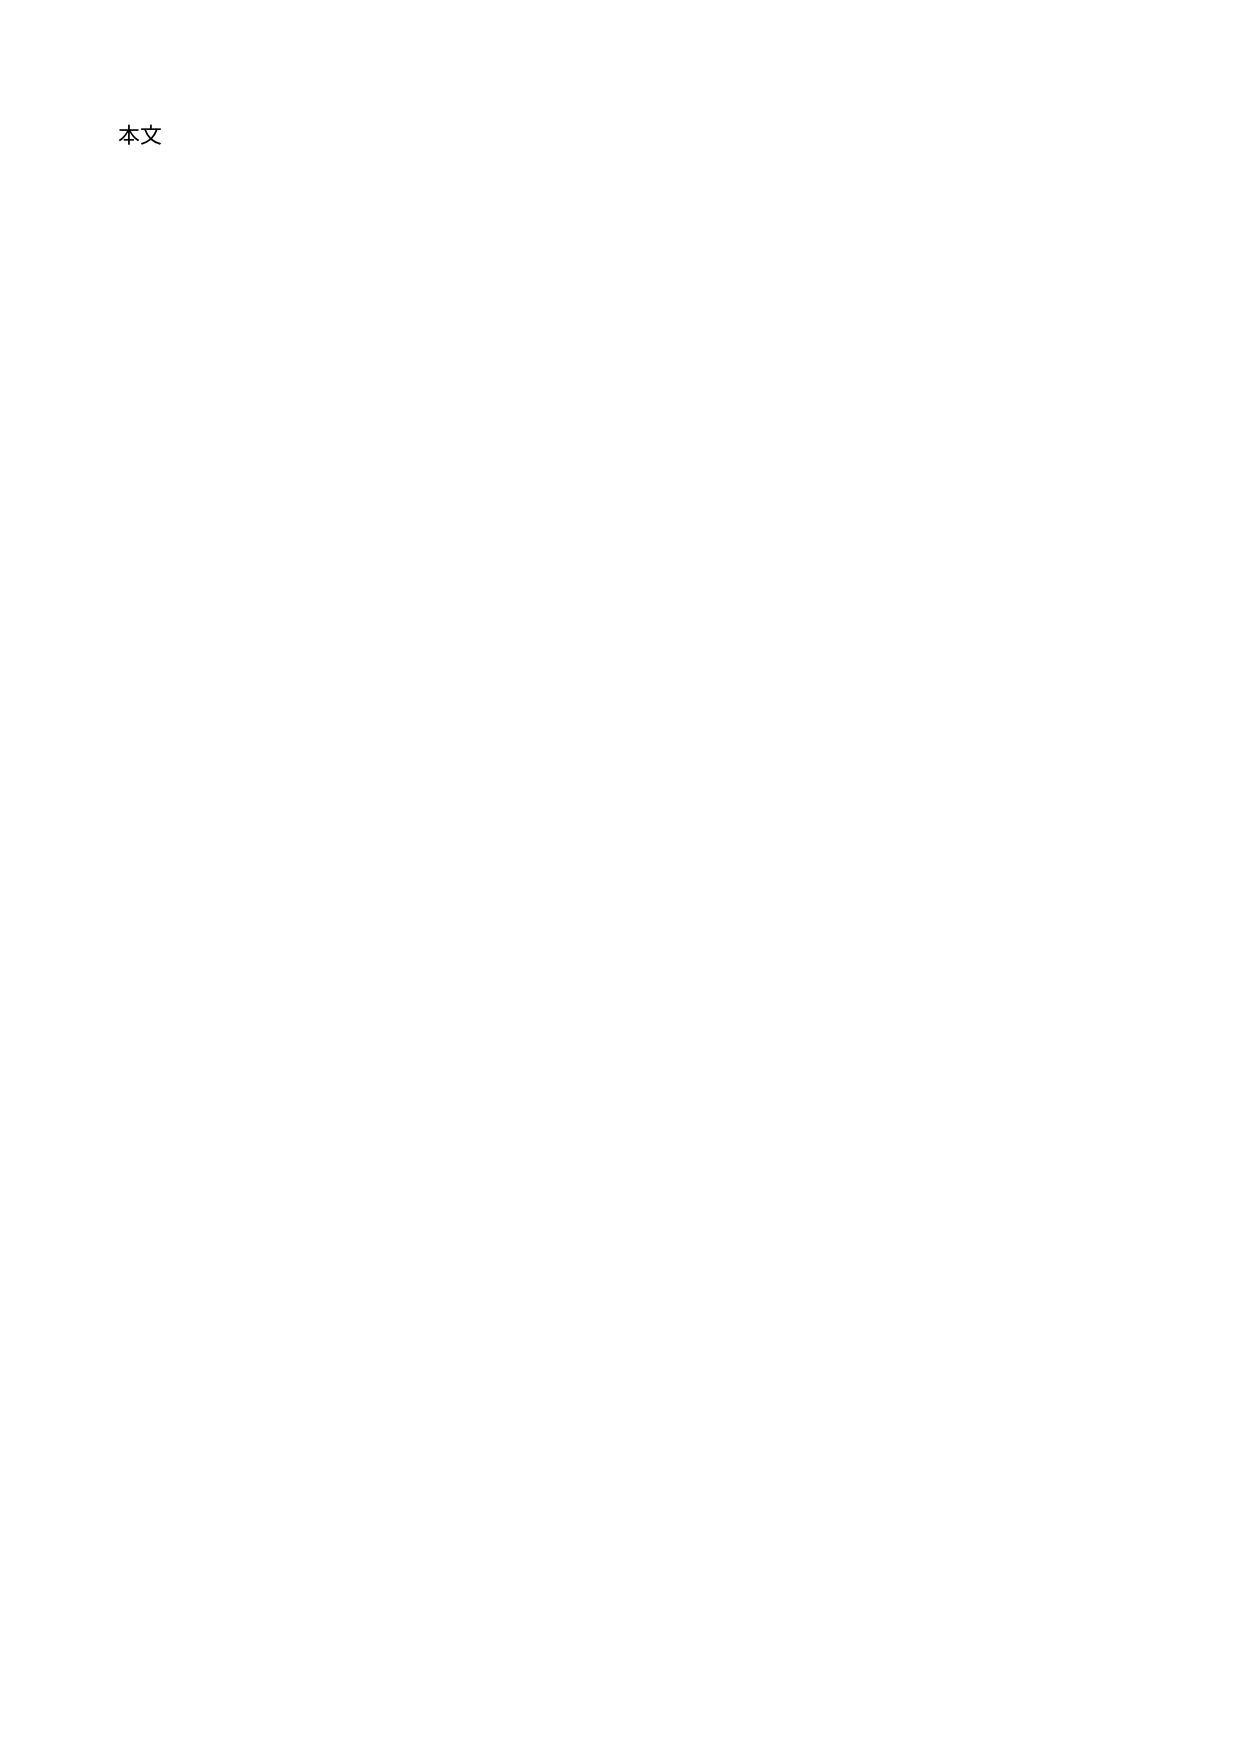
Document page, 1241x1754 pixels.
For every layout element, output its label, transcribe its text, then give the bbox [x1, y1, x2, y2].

text 本文 [118, 118, 1122, 150]
